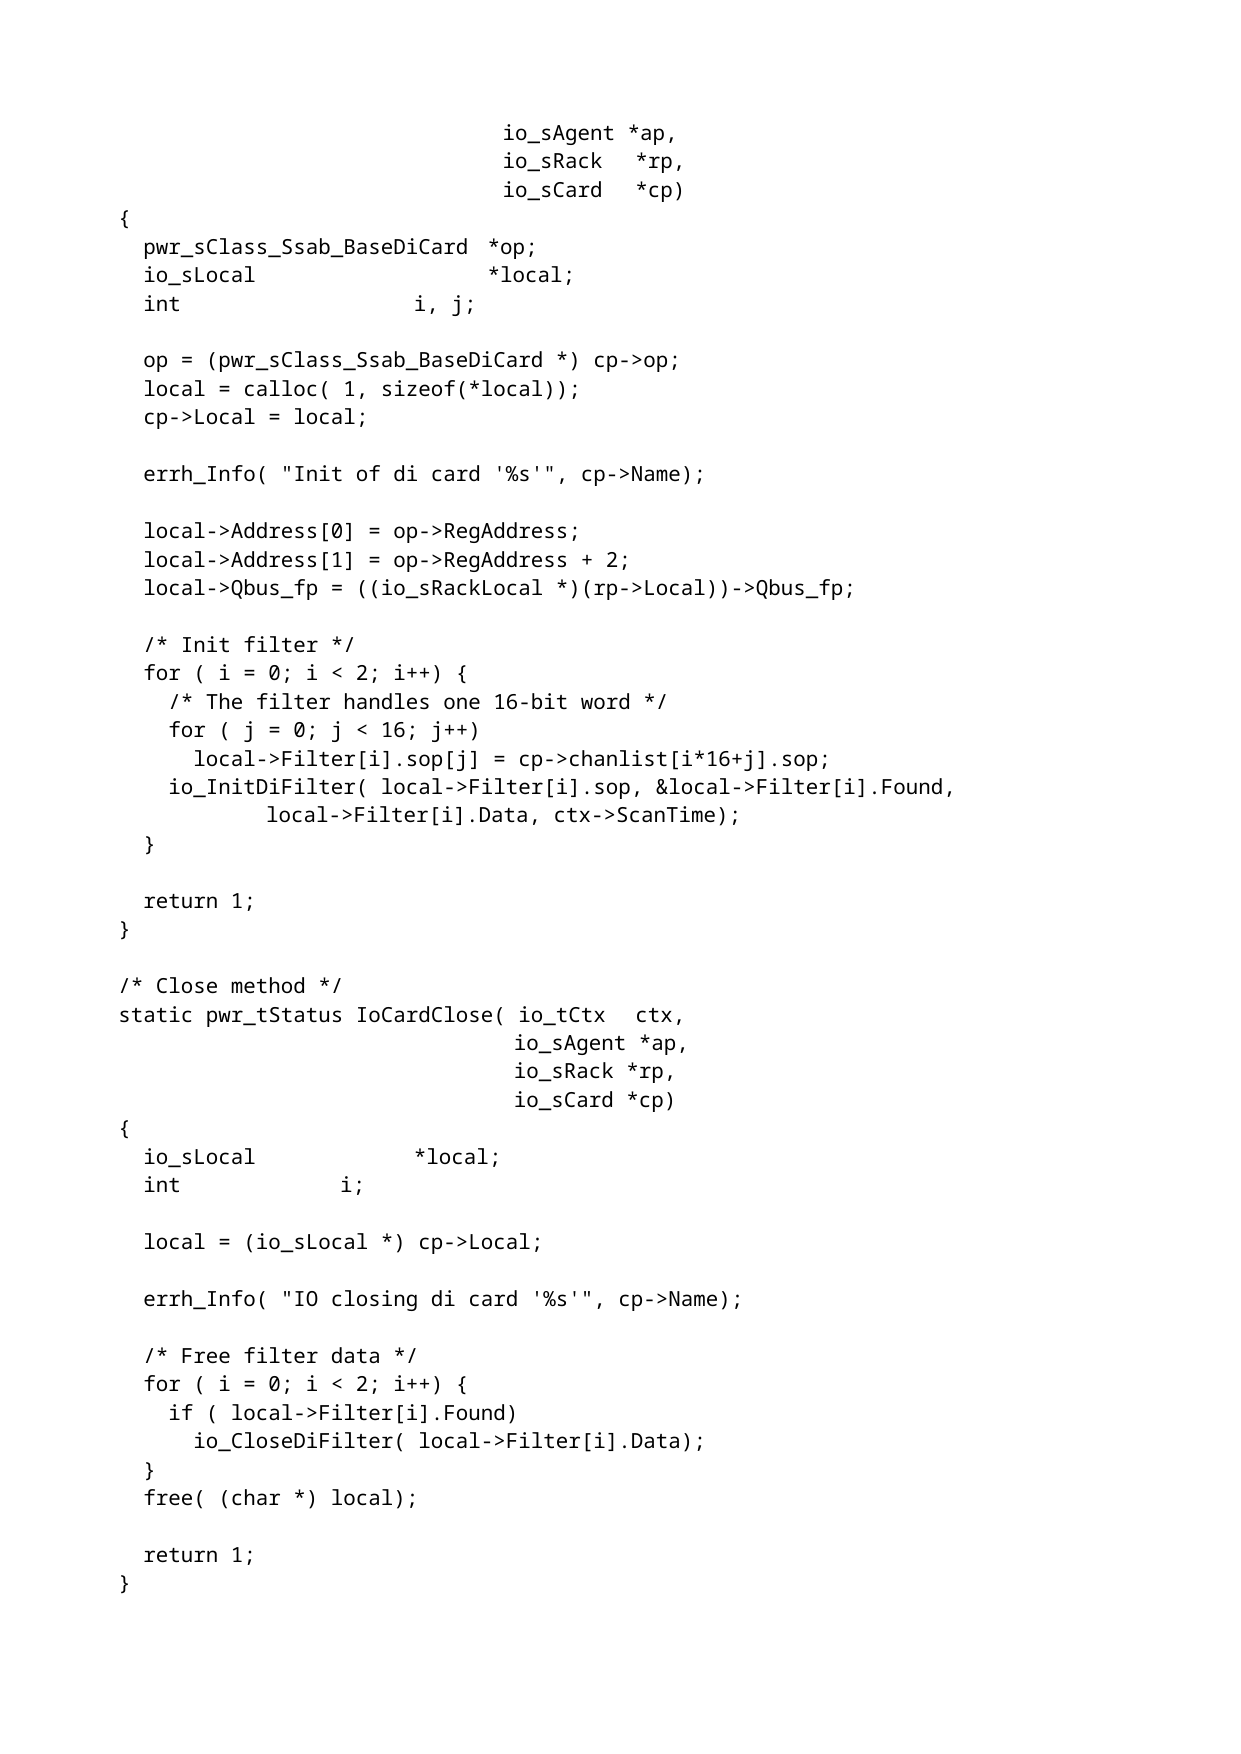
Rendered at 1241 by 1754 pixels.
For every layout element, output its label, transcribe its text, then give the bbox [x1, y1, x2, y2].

text static pwr_tStatus IoCardClose( io_tCtx ctx, [118, 1000, 1122, 1028]
text } [118, 914, 1122, 943]
text io_sCard *cp) [118, 175, 1122, 203]
text /* Init filter */ [118, 630, 1122, 658]
text return 1; [118, 1540, 1122, 1568]
text io_sAgent *ap, [118, 118, 1122, 147]
text for ( i = 0; i < 2; i++) { [118, 1369, 1122, 1398]
text io_InitDiFilter( local->Filter[i].sop, &local->Filter[i].Found, [118, 772, 1122, 801]
text local = (io_sLocal *) cp->Local; [118, 1227, 1122, 1256]
text /* Close method */ [118, 971, 1122, 1000]
text } [118, 1568, 1122, 1597]
text io_sRack *rp, [118, 147, 1122, 175]
text io_sAgent *ap, [118, 1028, 1122, 1057]
text local->Filter[i].Data, ctx->ScanTime); [118, 801, 1122, 829]
text local->Address[0] = op->RegAddress; [118, 516, 1122, 545]
text io_sLocal *local; [118, 260, 1122, 289]
text io_sRack *rp, [118, 1057, 1122, 1085]
text io_sLocal *local; [118, 1142, 1122, 1170]
text int i; [118, 1170, 1122, 1199]
text /* The filter handles one 16-bit word */ [118, 687, 1122, 715]
text int i, j; [118, 289, 1122, 317]
text errh_Info( "IO closing di card '%s'", cp->Name); [118, 1284, 1122, 1312]
text local->Address[1] = op->RegAddress + 2; [118, 545, 1122, 573]
text if ( local->Filter[i].Found) [118, 1398, 1122, 1426]
text { [118, 1113, 1122, 1142]
text local->Qbus_fp = ((io_sRackLocal *)(rp->Local))->Qbus_fp; [118, 573, 1122, 602]
text return 1; [118, 886, 1122, 914]
text free( (char *) local); [118, 1483, 1122, 1512]
text } [118, 829, 1122, 857]
text /* Free filter data */ [118, 1341, 1122, 1369]
text cp->Local = local; [118, 402, 1122, 431]
text } [118, 1455, 1122, 1483]
text for ( i = 0; i < 2; i++) { [118, 658, 1122, 687]
text op = (pwr_sClass_Ssab_BaseDiCard *) cp->op; [118, 346, 1122, 374]
text { [118, 203, 1122, 232]
text errh_Info( "Init of di card '%s'", cp->Name); [118, 459, 1122, 488]
text local = calloc( 1, sizeof(*local)); [118, 374, 1122, 402]
text pwr_sClass_Ssab_BaseDiCard *op; [118, 232, 1122, 260]
text io_sCard *cp) [118, 1085, 1122, 1113]
text for ( j = 0; j < 16; j++) [118, 715, 1122, 744]
text io_CloseDiFilter( local->Filter[i].Data); [118, 1426, 1122, 1455]
text local->Filter[i].sop[j] = cp->chanlist[i*16+j].sop; [118, 744, 1122, 772]
